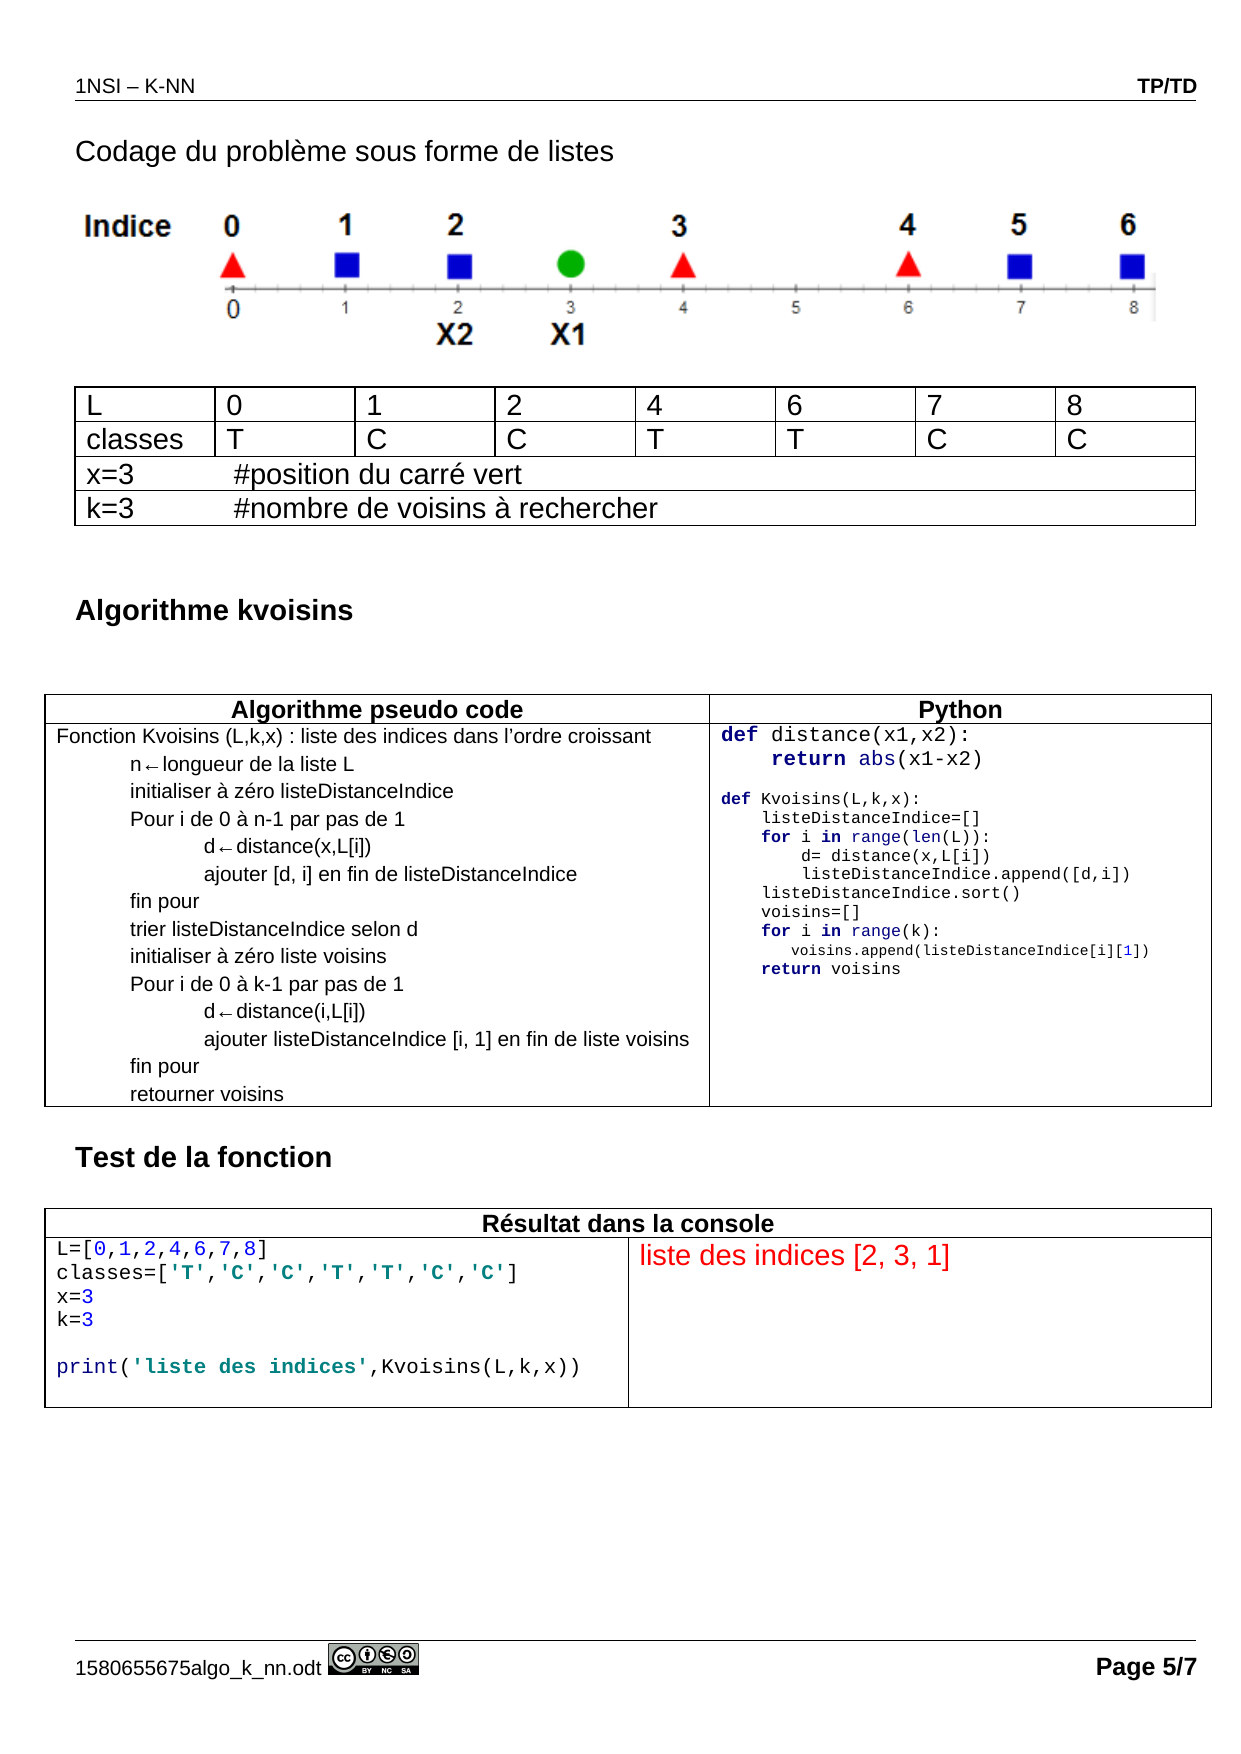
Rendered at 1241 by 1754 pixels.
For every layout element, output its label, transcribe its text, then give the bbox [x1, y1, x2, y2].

picture [328, 1643, 419, 1675]
picture [75, 201, 1167, 353]
table_header Algorithme pseudo code [46, 695, 709, 723]
table_cell T [636, 422, 775, 456]
table_cell L=[0,1,2,4,6,7,8] classes=['T','C','C','T','T','C','C'] x=3 k=3 print('liste des indices',Kvoisins(L,k,x)) [46, 1238, 628, 1407]
table_header 8 [1056, 388, 1195, 421]
table_header 0 [216, 388, 354, 421]
table_cell liste des indices [2, 3, 1] [629, 1238, 1211, 1407]
table_cell classes [76, 422, 214, 456]
table_cell T [216, 422, 354, 456]
table_header 4 [636, 388, 775, 421]
table_header 1 [356, 388, 494, 421]
table_header 6 [776, 388, 915, 421]
text Codage du problème sous forme de listes [75, 134, 1196, 168]
table_header 2 [496, 388, 635, 421]
text Algorithme kvoisins [75, 593, 1196, 626]
table_cell x=3 #position du carré vert [76, 457, 1195, 490]
table_cell C [1056, 422, 1195, 456]
table_cell T [776, 422, 915, 456]
table_header L [76, 388, 214, 421]
table_header Python [710, 695, 1211, 723]
table_cell C [916, 422, 1055, 456]
table_cell k=3 #nombre de voisins à rechercher [76, 491, 1195, 525]
table_cell C [356, 422, 494, 456]
table_cell C [496, 422, 635, 456]
table_header 7 [916, 388, 1055, 421]
text Test de la fonction [75, 1140, 1196, 1174]
table_cell Fonction Kvoisins (L,k,x) : liste des indices dans l’ordre croissant n←longueur de la liste L initialiser à zéro listeDistanceIndice Pour i de 0 à n-1 par pas de 1 d←distance(x,L[i]) ajouter [d, i] en fin de listeDistanceIndice fin pour trier listeDistanceIndice selon d initialiser à zéro liste voisins Pour i de 0 à k-1 par pas de 1 d←distance(i,L[i]) ajouter listeDistanceIndice [i, 1] en fin de liste voisins fin pour retourner voisins [46, 724, 709, 1106]
table_cell def distance(x1,x2): return abs(x1-x2) def Kvoisins(L,k,x): listeDistanceIndice=[] for i in range(len(L)): d= distance(x,L[i]) listeDistanceIndice.append([d,i]) listeDistanceIndice.sort() voisins=[] for i in range(k): voisins.append(listeDistanceIndice[i][1]) return voisins [710, 724, 1211, 1106]
table_header Résultat dans la console [46, 1209, 1211, 1237]
